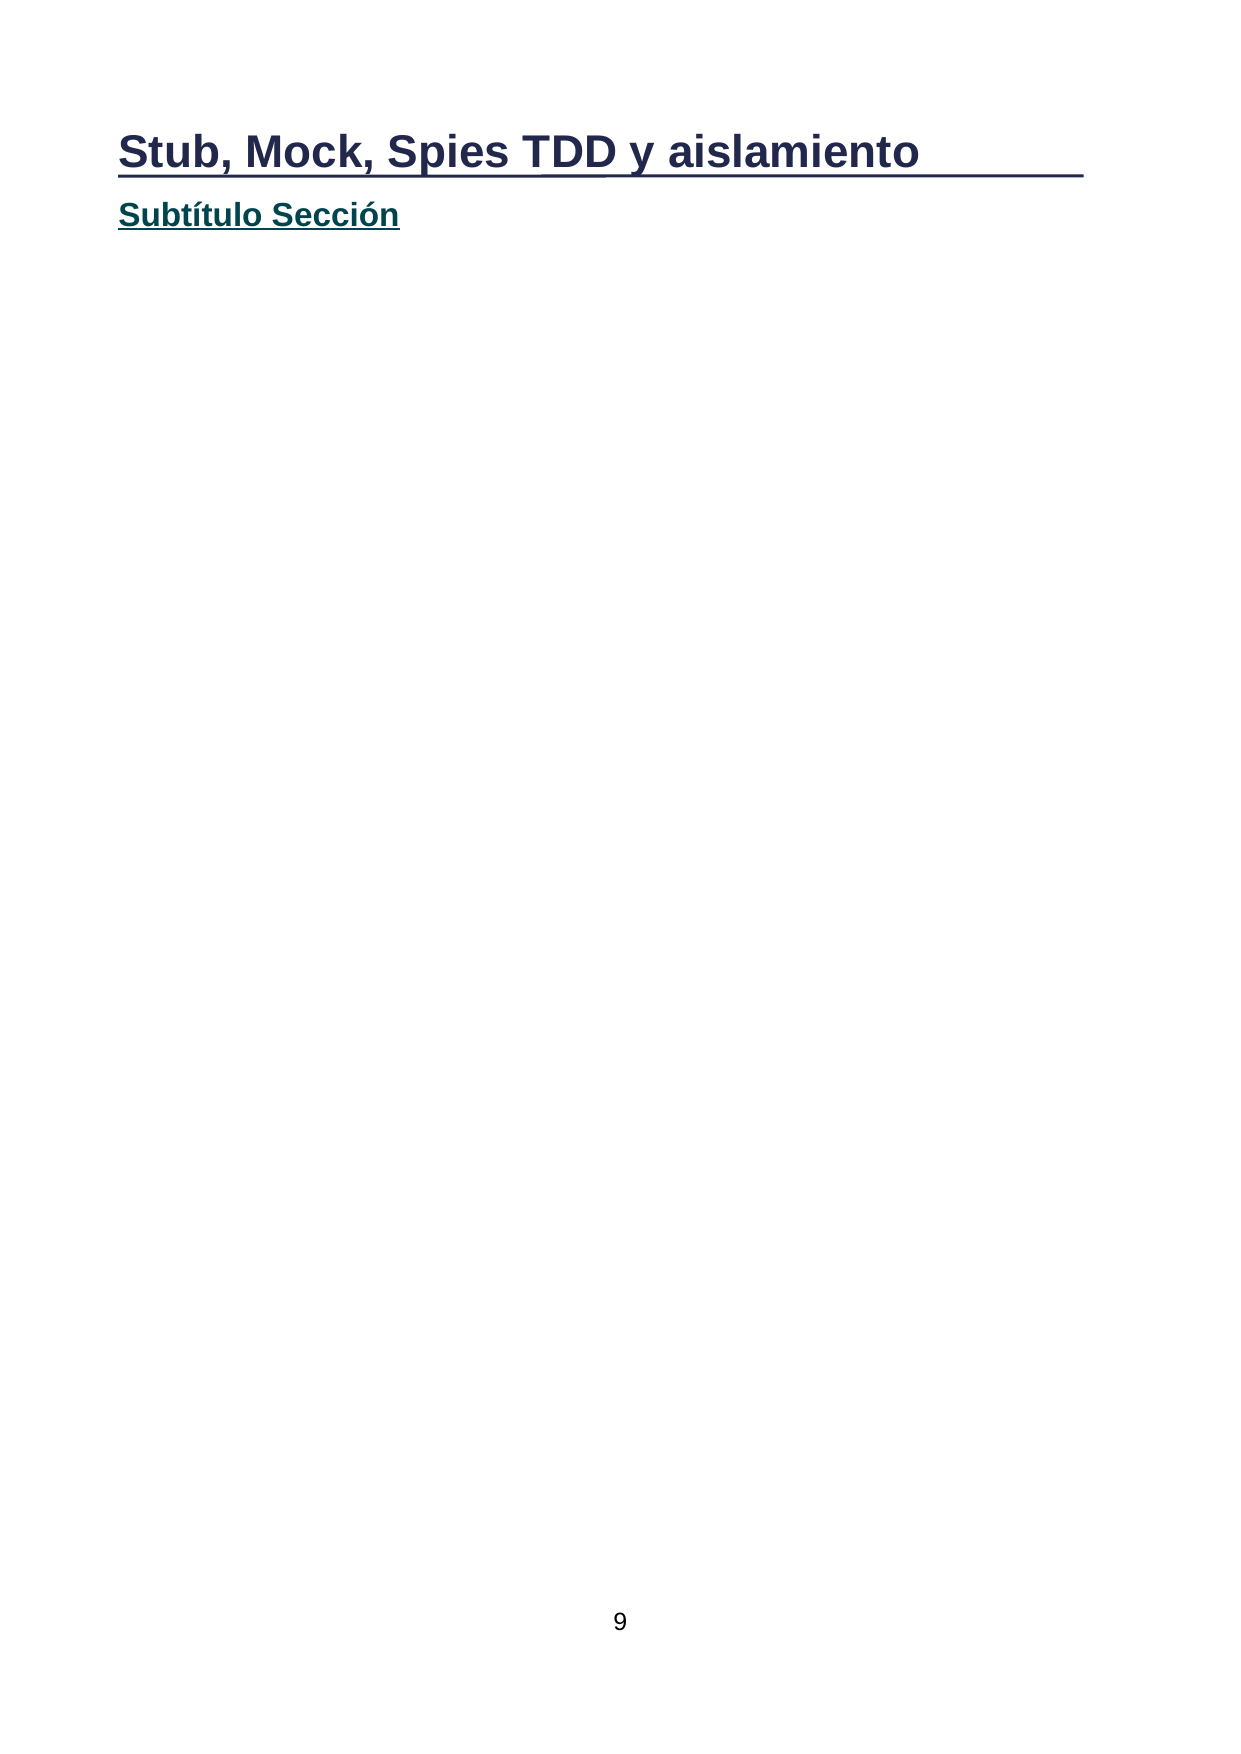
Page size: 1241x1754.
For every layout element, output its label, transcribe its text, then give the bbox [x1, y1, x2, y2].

subtitle Stub, Mock, Spies TDD y aislamiento [118, 124, 1122, 177]
subtitle Subtítulo Sección [118, 195, 1122, 233]
